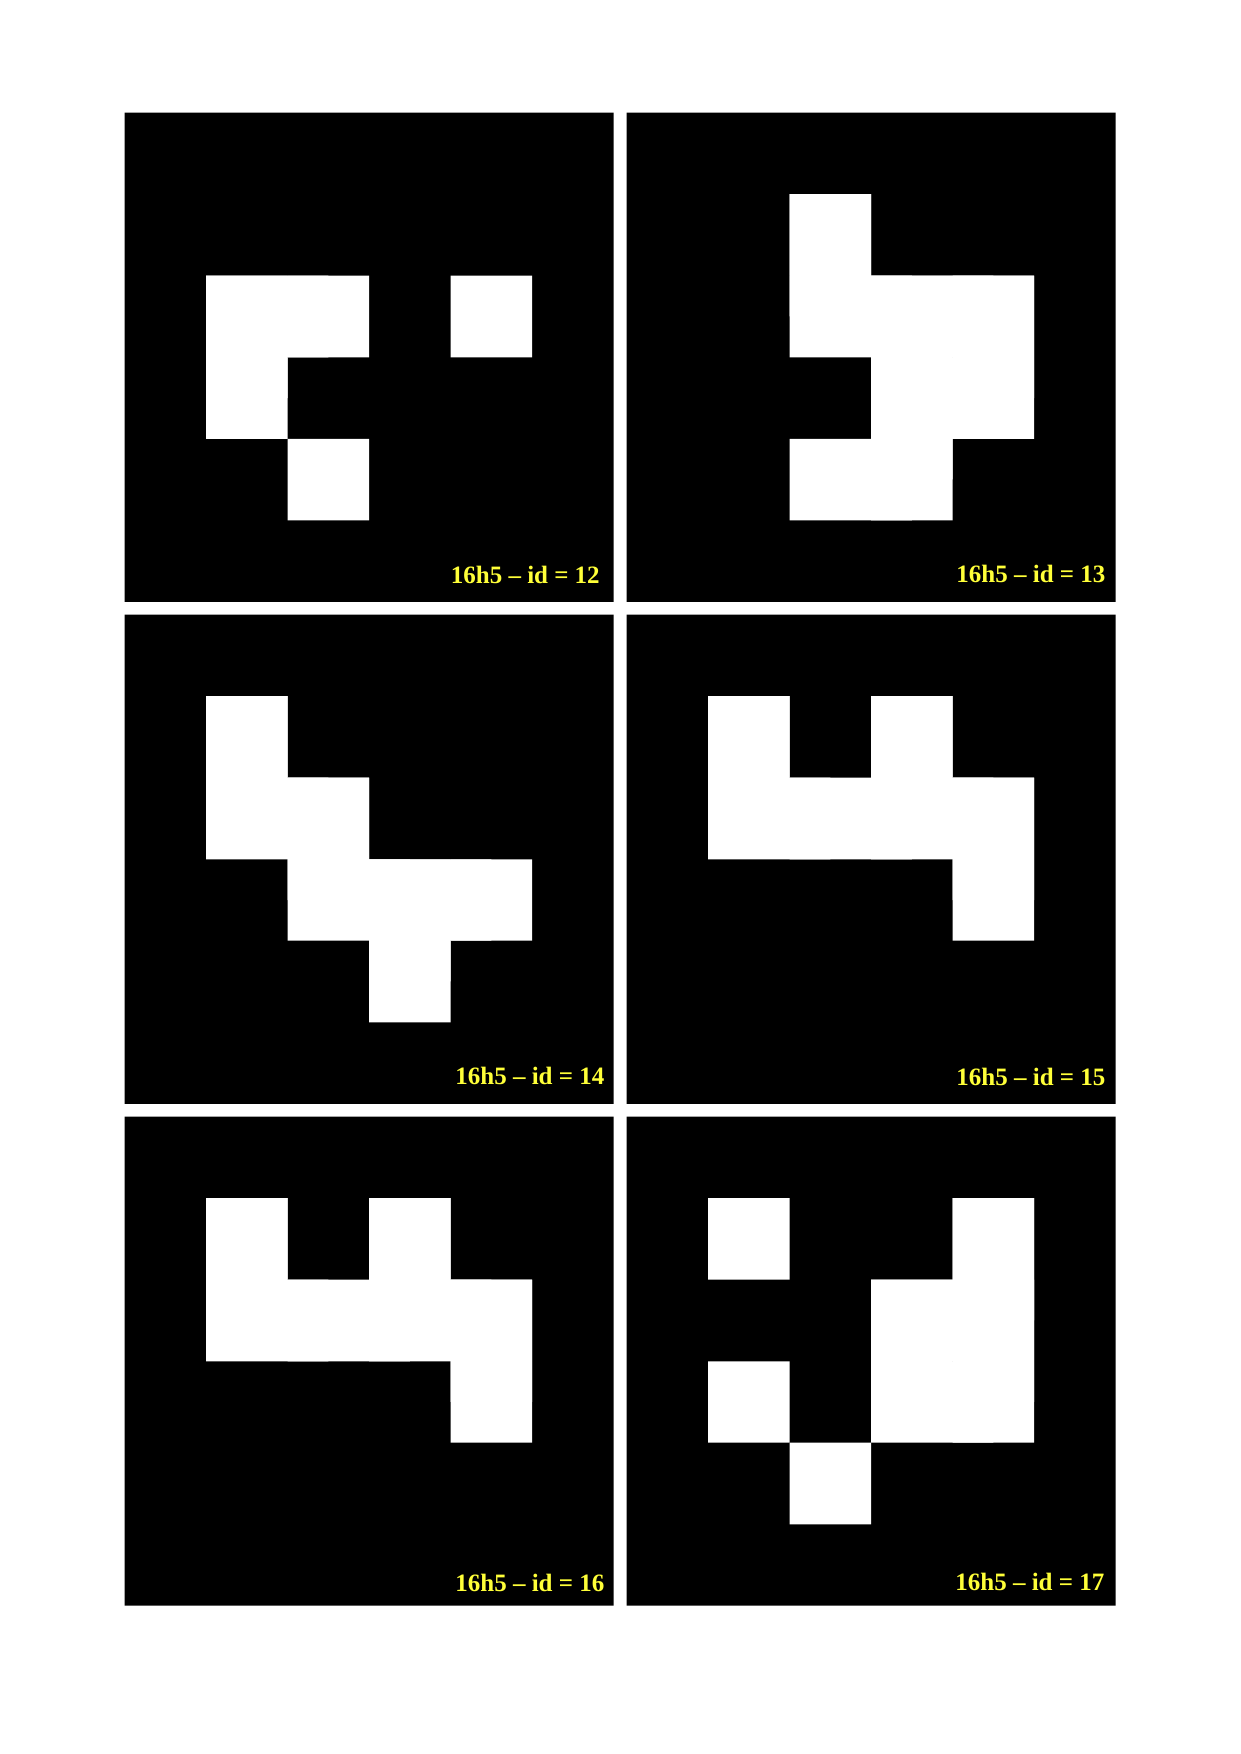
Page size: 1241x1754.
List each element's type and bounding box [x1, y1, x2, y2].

table_cell [118, 608, 620, 1110]
table_cell [118, 1110, 620, 1612]
table_header [118, 106, 620, 608]
table_cell [620, 608, 1122, 1110]
table_cell [620, 1110, 1122, 1612]
table_header [620, 106, 1122, 608]
